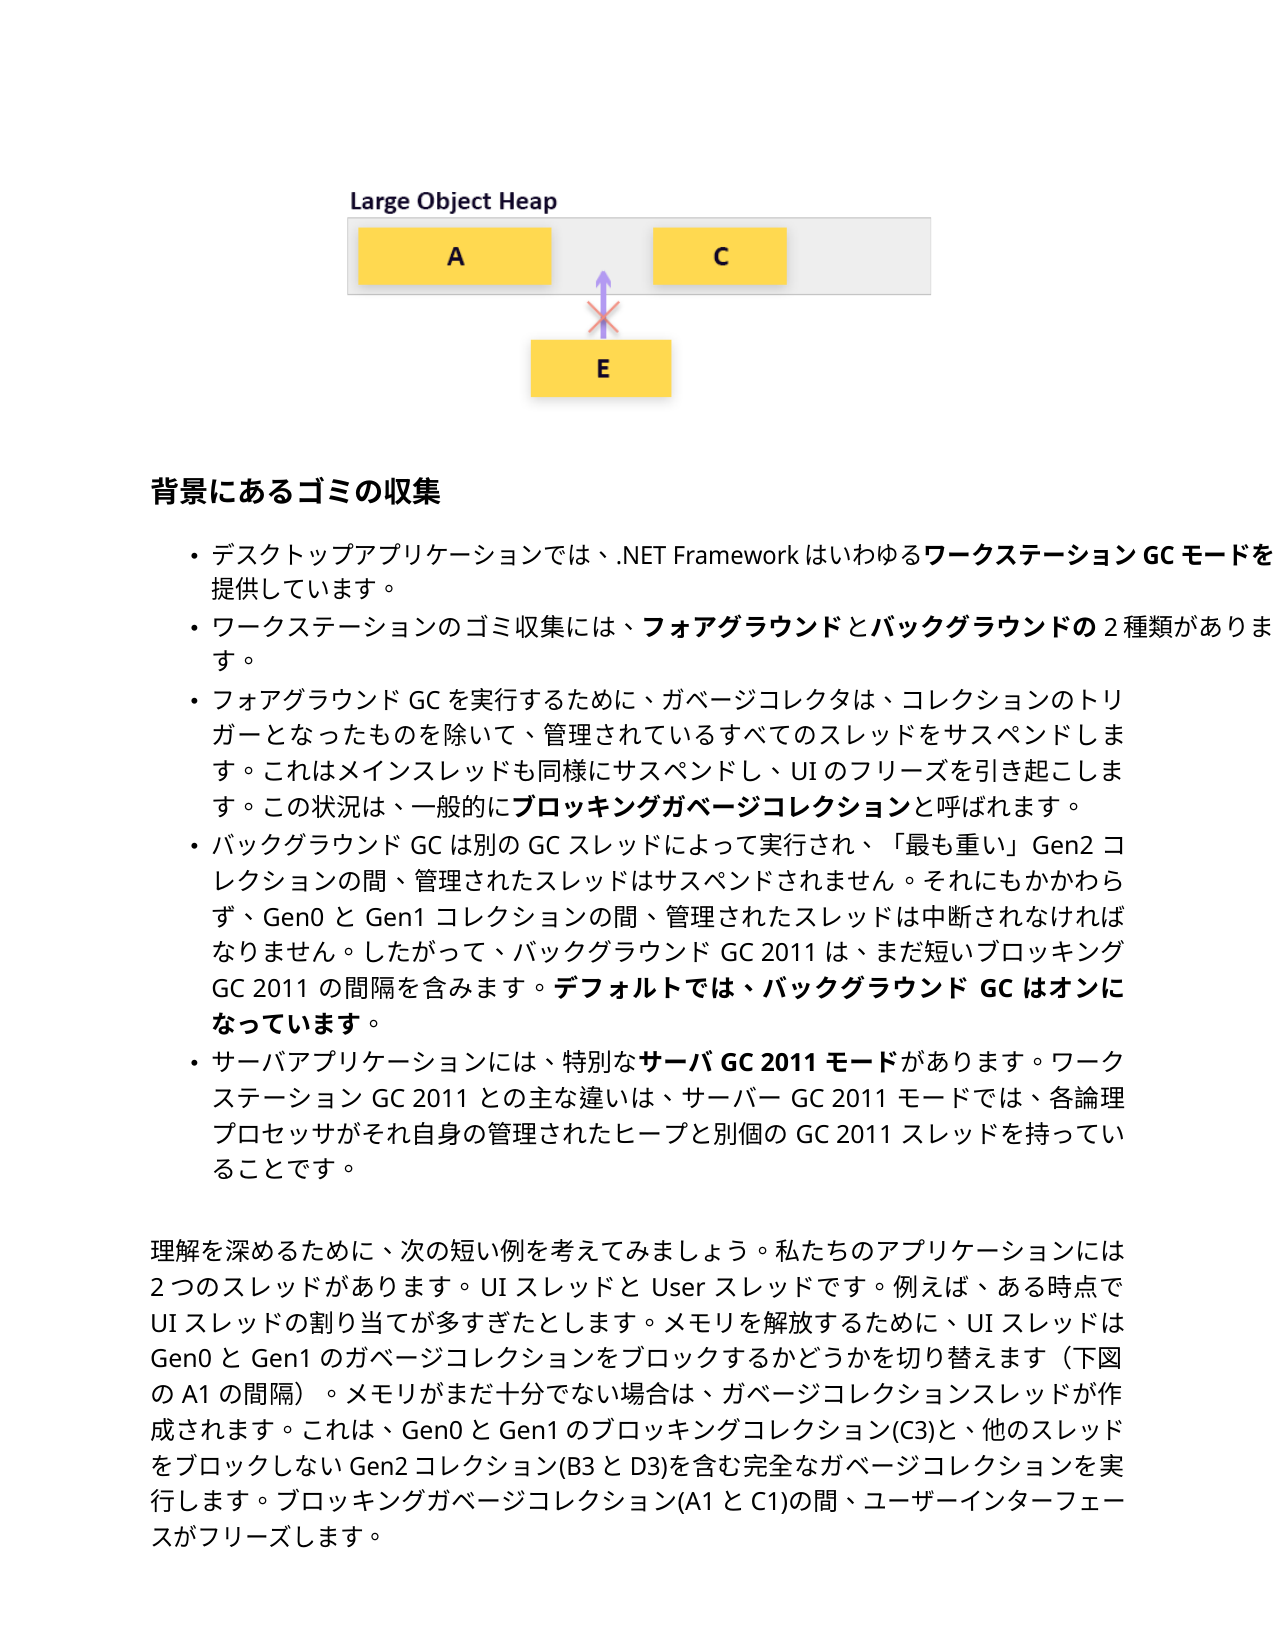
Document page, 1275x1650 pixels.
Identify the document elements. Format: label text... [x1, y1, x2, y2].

text 理解を深めるために、次の短い例を考えてみましょう。私たちのアプリケーションには2つのスレッドがあります。UI スレッドと User スレッドです。例えば、ある時点で UI スレッドの割り当てが多すぎたとします。メモリを解放するために、UI スレッドは Gen0 と Gen1 のガベージコレクションをブロックするかどうかを切り替えます（下図の A1 の間隔）。メモリがまだ十分でない場合は、ガベージコレクションスレッドが作成されます。これは、Gen0とGen1のブロッキングコレクション(C3)と、他のスレッドをブロックしないGen2コレクション(B3とD3)を含む完全なガベージコレクションを実行します。ブロッキングガベージコレクション(A1とC1)の間、ユーザーインターフェースがフリーズします。 [150, 1234, 1126, 1554]
list デスクトップアプリケーションでは、.NET FrameworkはいわゆるワークステーションGCモードを提供しています。 [190, 538, 1275, 606]
list サーバアプリケーションには、特別なサーバ GC 2011 モードがあります。ワークステーション GC 2011 との主な違いは、サーバー GC 2011 モードでは、各論理プロセッサがそれ自身の管理されたヒープと別個の GC 2011 スレッドを持っていることです。 [190, 1045, 1126, 1186]
list フォアグラウンド GC を実行するために、ガベージコレクタは、コレクションのトリガーとなったものを除いて、管理されているすべてのスレッドをサスペンドします。これはメインスレッドも同様にサスペンドし、UI のフリーズを引き起こします。この状況は、一般的にブロッキングガベージコレクションと呼ばれます。 [190, 682, 1126, 823]
subtitle 背景にあるゴミの収集 [150, 471, 1275, 511]
picture [347, 192, 932, 412]
list ワークステーションのゴミ収集には、フォアグラウンドとバックグラウンドの2種類があります。 [190, 610, 1275, 678]
list バックグラウンド GC は別の GC スレッドによって実行され、「最も重い」Gen2 コレクションの間、管理されたスレッドはサスペンドされません。それにもかかわらず、Gen0 と Gen1 コレクションの間、管理されたスレッドは中断されなければなりません。したがって、バックグラウンド GC 2011 は、まだ短いブロッキング GC 2011 の間隔を含みます。デフォルトでは、バックグラウンド GC はオンになっています。 [190, 828, 1126, 1041]
